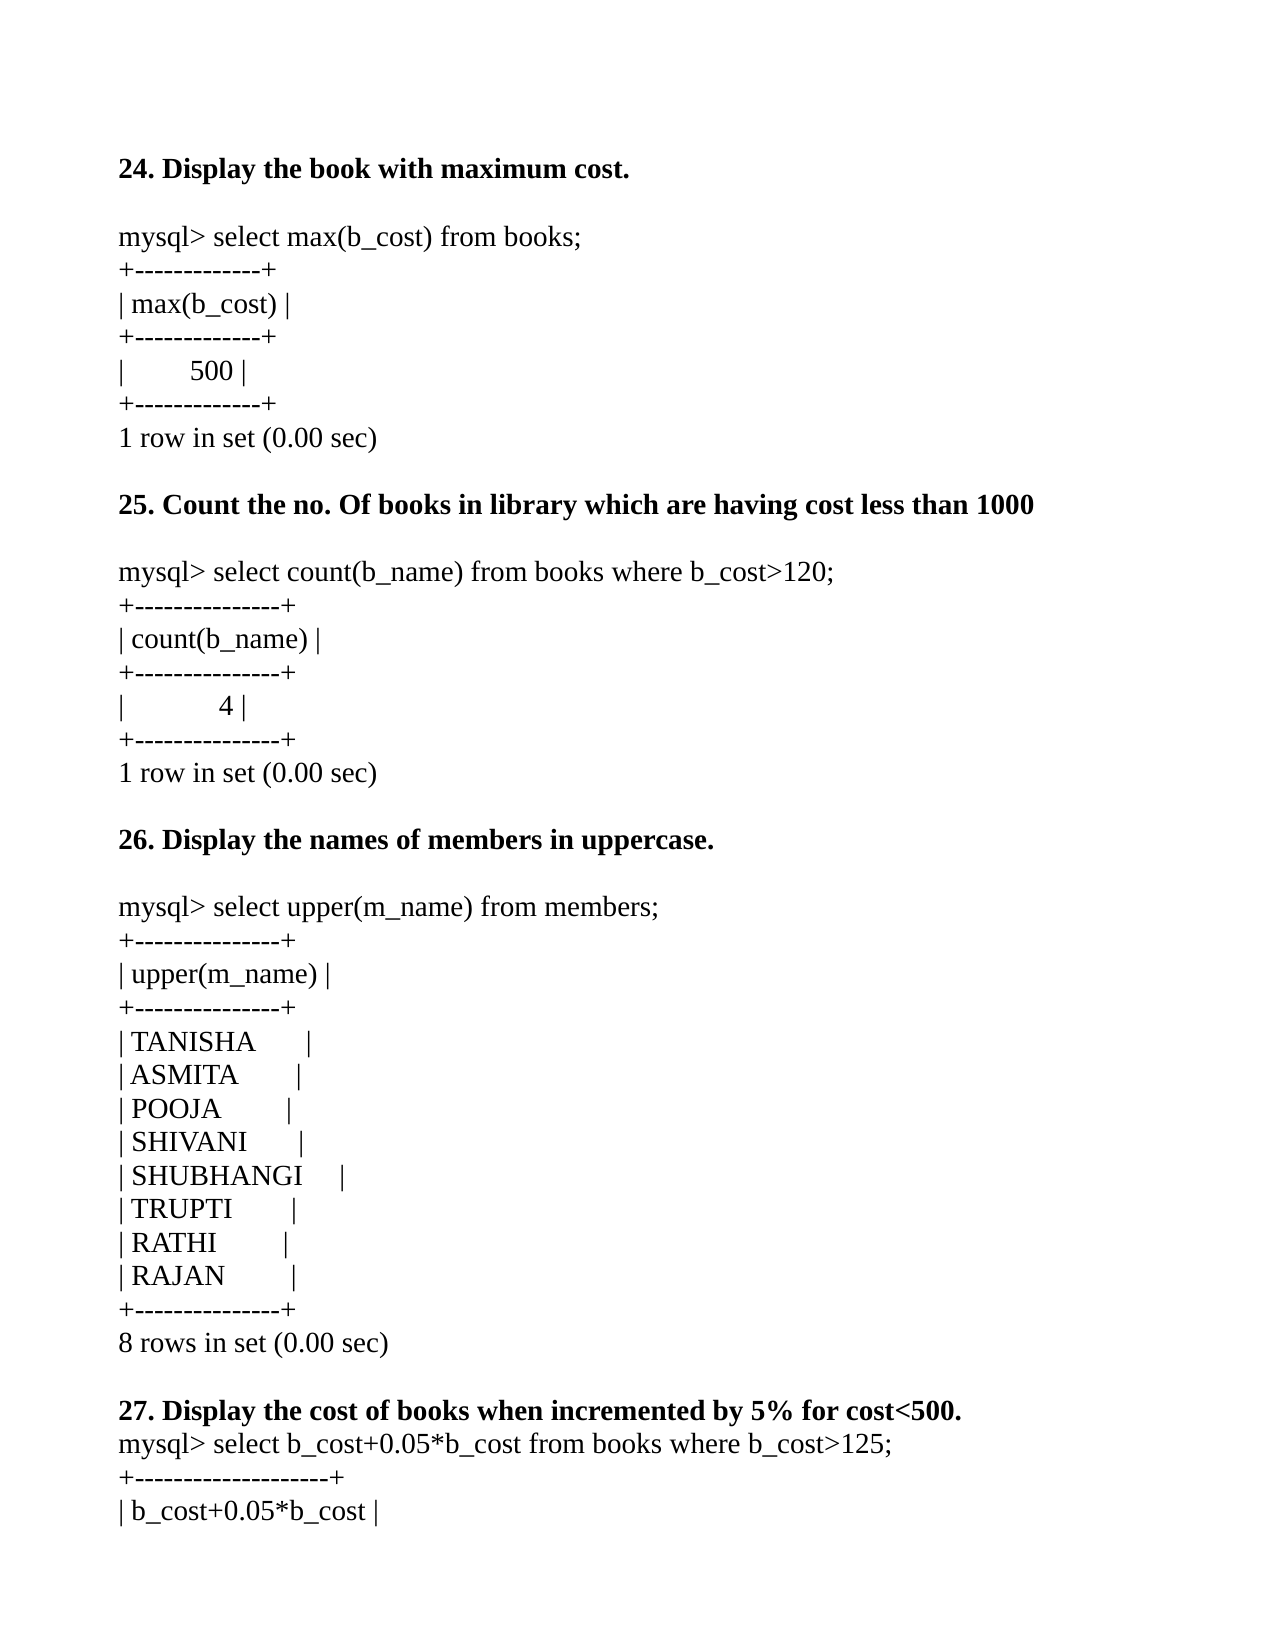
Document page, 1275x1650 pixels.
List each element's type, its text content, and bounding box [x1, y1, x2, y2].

text +---------------+ [118, 588, 1157, 621]
text | max(b_cost) | [118, 286, 1157, 319]
text +-------------+ [118, 386, 1157, 420]
text | POOJA | [118, 1091, 1157, 1124]
text | RATHI | [118, 1225, 1157, 1258]
text mysql> select b_cost+0.05*b_cost from books where b_cost>125; [118, 1426, 1157, 1460]
text +---------------+ [118, 923, 1157, 957]
text +---------------+ [118, 1292, 1157, 1326]
text +---------------+ [118, 990, 1157, 1024]
text | SHUBHANGI | [118, 1158, 1157, 1191]
text | TANISHA | [118, 1024, 1157, 1057]
text +-------------+ [118, 252, 1157, 286]
text +--------------------+ [118, 1460, 1157, 1493]
text mysql> select upper(m_name) from members; [118, 889, 1157, 923]
text +-------------+ [118, 319, 1157, 353]
text 24. Display the book with maximum cost. [118, 152, 1157, 185]
text 25. Count the no. Of books in library which are having cost less than 1000 [118, 487, 1157, 521]
text | b_cost+0.05*b_cost | [118, 1493, 1157, 1527]
text 27. Display the cost of books when incremented by 5% for cost<500. [118, 1393, 1157, 1426]
text 1 row in set (0.00 sec) [118, 420, 1157, 453]
text 8 rows in set (0.00 sec) [118, 1326, 1157, 1359]
text +---------------+ [118, 722, 1157, 755]
text | SHIVANI | [118, 1124, 1157, 1158]
text | 4 | [118, 688, 1157, 722]
text | upper(m_name) | [118, 957, 1157, 990]
text +---------------+ [118, 655, 1157, 688]
text mysql> select max(b_cost) from books; [118, 219, 1157, 252]
text | TRUPTI | [118, 1191, 1157, 1225]
text | count(b_name) | [118, 621, 1157, 655]
text | RAJAN | [118, 1258, 1157, 1292]
text | 500 | [118, 353, 1157, 386]
text 1 row in set (0.00 sec) [118, 755, 1157, 789]
text 26. Display the names of members in uppercase. [118, 822, 1157, 856]
text | ASMITA | [118, 1057, 1157, 1091]
text mysql> select count(b_name) from books where b_cost>120; [118, 554, 1157, 588]
